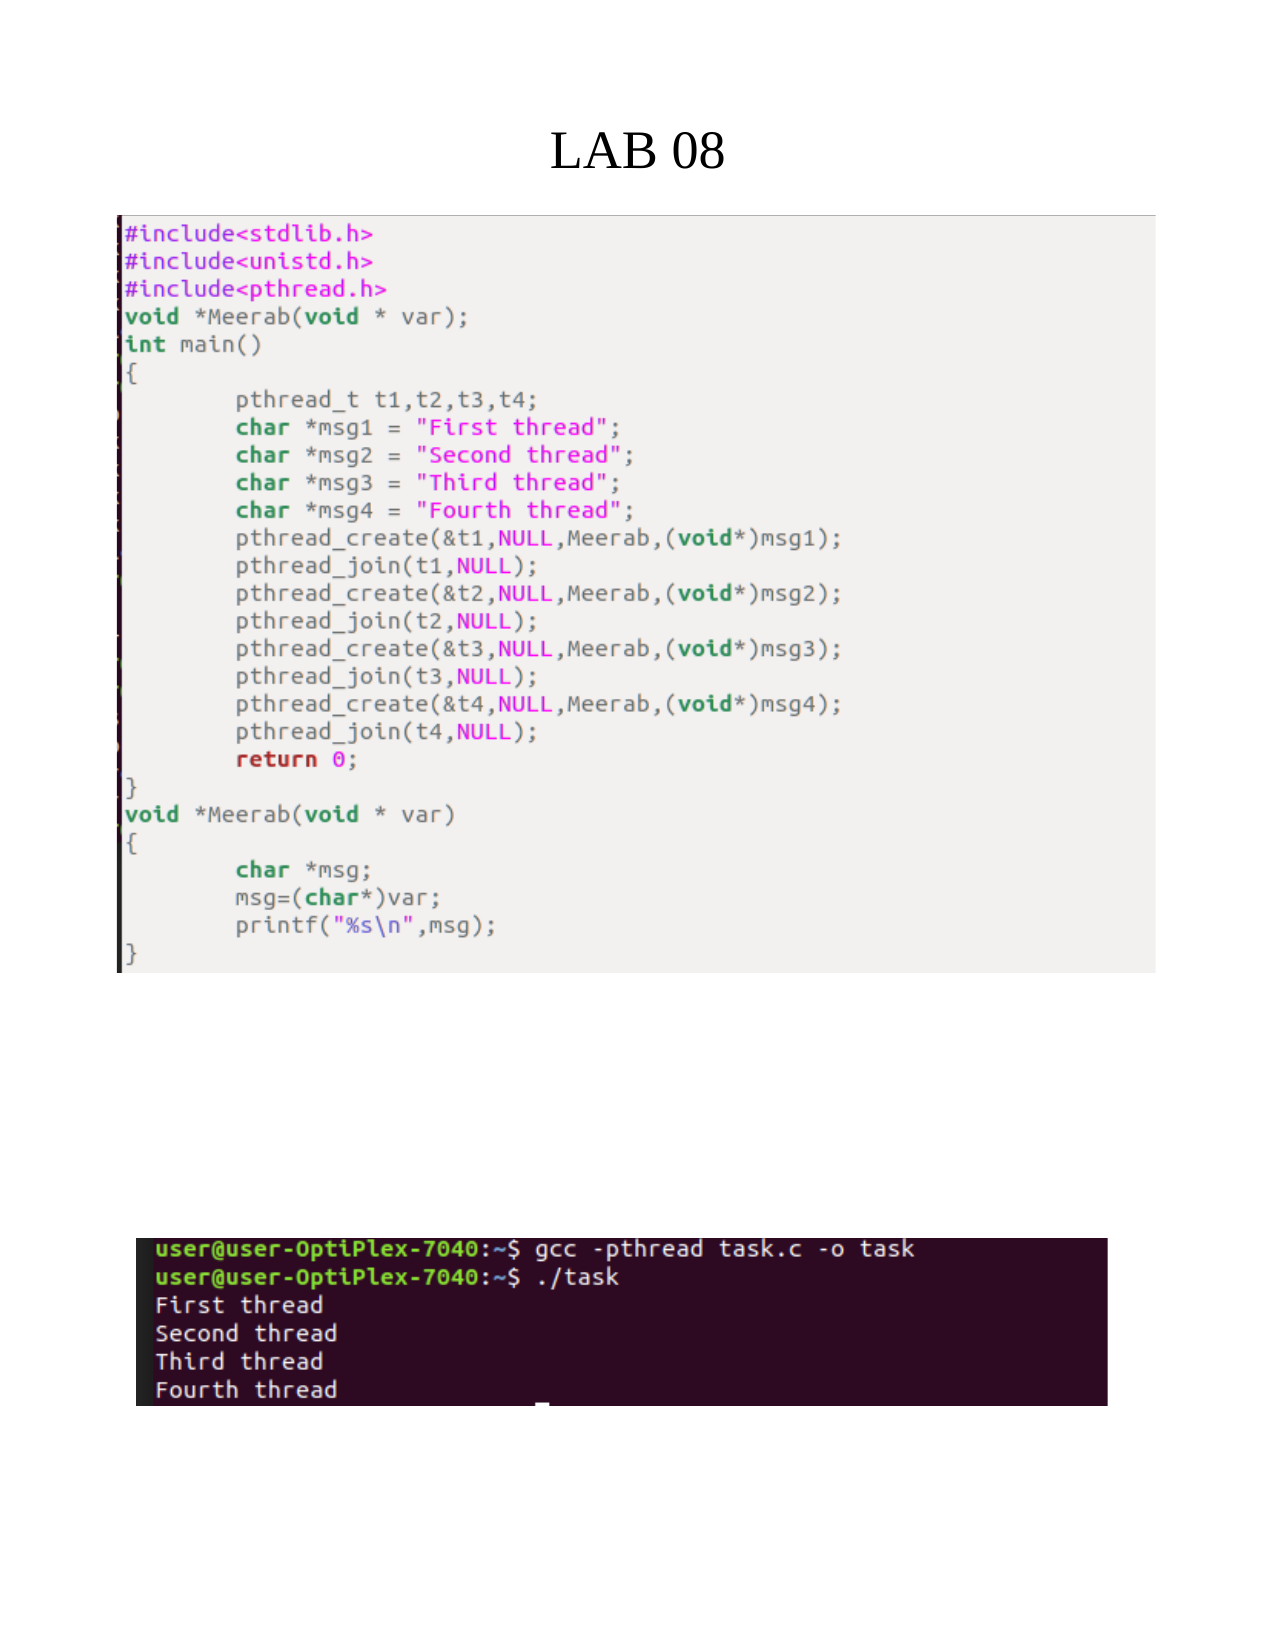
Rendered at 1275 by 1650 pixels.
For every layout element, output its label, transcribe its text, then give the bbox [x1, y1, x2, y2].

picture [136, 1238, 1108, 1406]
text LAB 08 [118, 118, 1157, 180]
picture [116, 215, 1156, 973]
